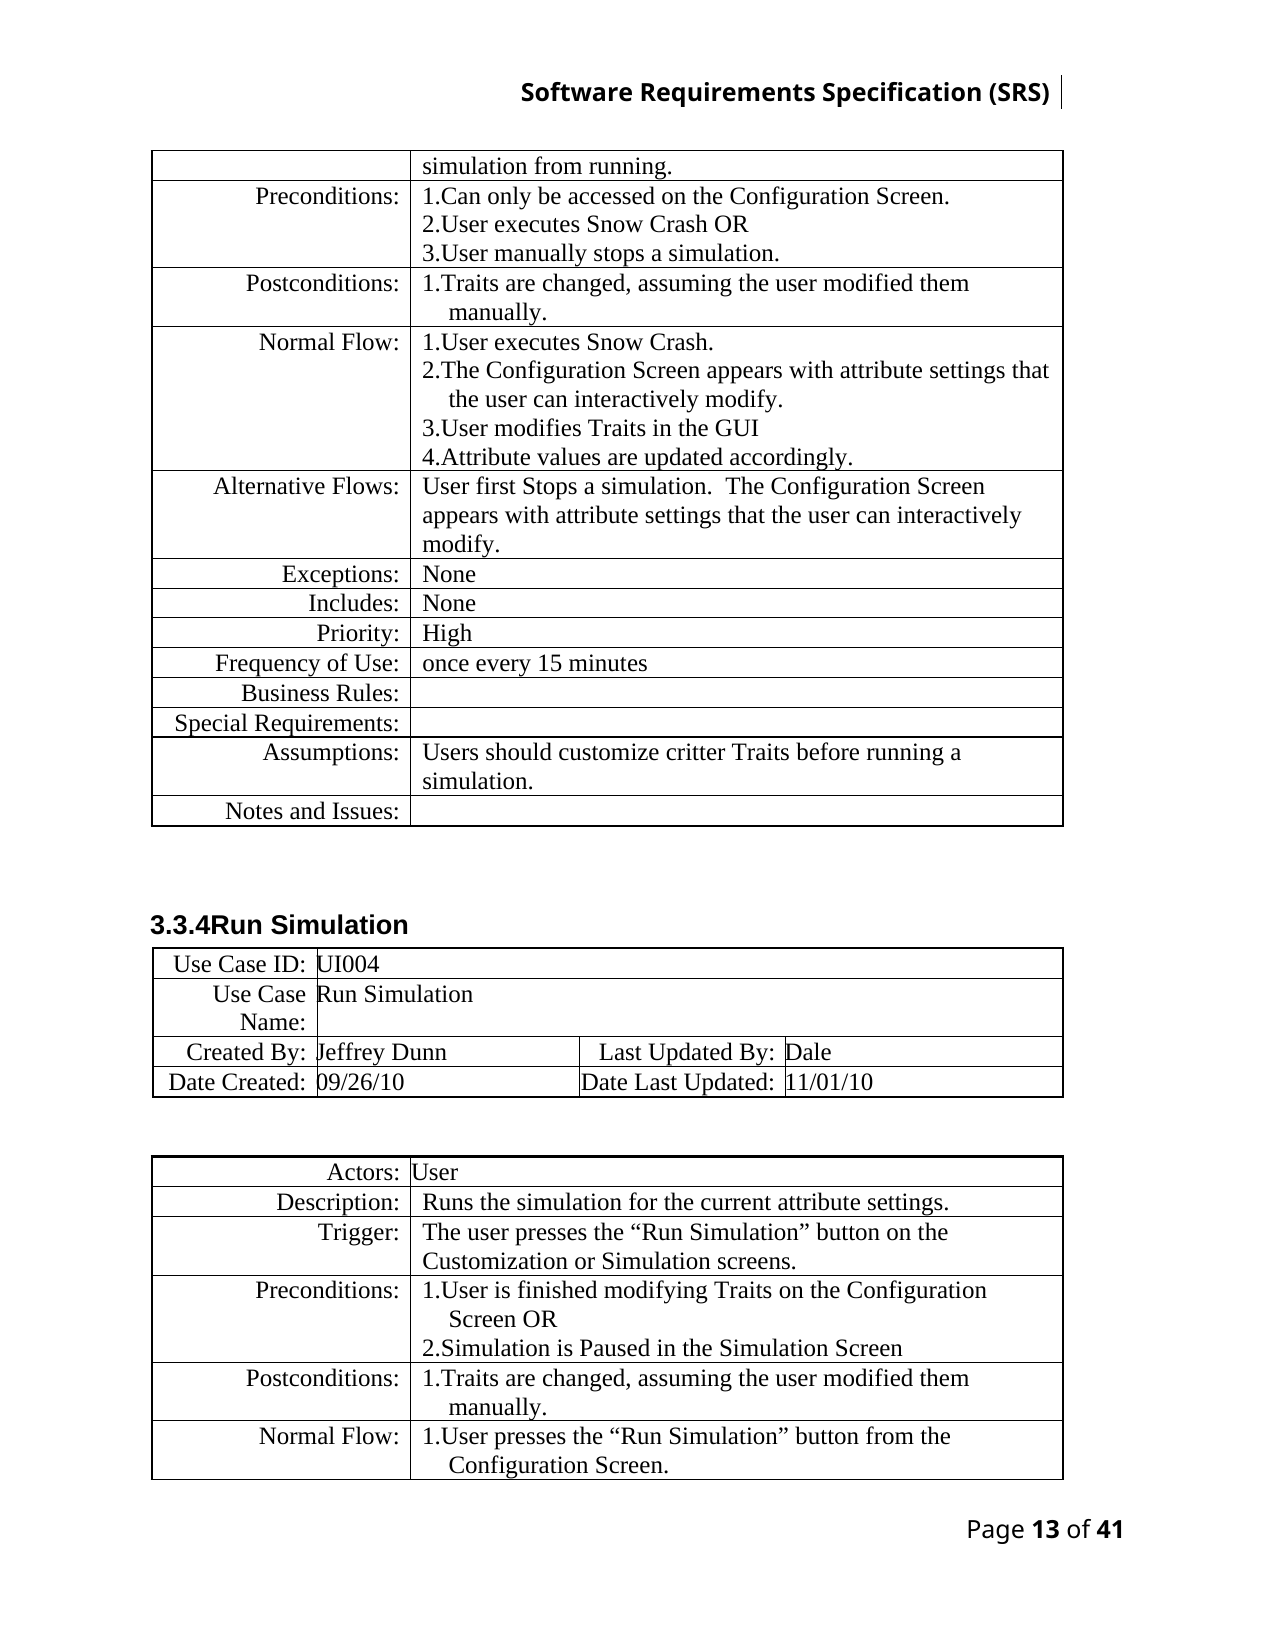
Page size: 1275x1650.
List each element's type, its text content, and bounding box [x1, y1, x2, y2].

table_cell Use Case Name: [154, 979, 317, 1036]
table_header Actors: [153, 1158, 410, 1186]
table_cell Last Updated By: [580, 1037, 785, 1066]
table_cell simulation from running. [411, 151, 1062, 180]
table_cell 11/01/10 [786, 1067, 1062, 1096]
table_cell None [411, 559, 1062, 587]
table_cell Exceptions: [153, 559, 410, 587]
table_cell Assumptions: [153, 738, 410, 795]
table_cell Jeffrey Dunn [318, 1037, 579, 1066]
table_cell Special Requirements: [153, 708, 410, 736]
table_cell Normal Flow: [153, 327, 410, 470]
table_cell [411, 796, 1062, 825]
table_cell The user presses the “Run Simulation” button on the Customization or Simulation screens. [411, 1217, 1062, 1274]
table_cell Date Created: [154, 1067, 317, 1096]
table_header Use Case ID: [154, 949, 317, 978]
table_cell once every 15 minutes [411, 648, 1062, 677]
table_header User [411, 1158, 1062, 1186]
table_cell User is finished modifying Traits on the Configuration Screen OR Simulation is Paused in the Simulation Screen [411, 1276, 1062, 1362]
table_cell 09/26/10 [318, 1067, 579, 1096]
table_cell Dale [786, 1037, 1062, 1066]
table_cell Postconditions: [153, 268, 410, 326]
table_cell Includes: [153, 589, 410, 617]
table_cell Notes and Issues: [153, 796, 410, 825]
subtitle Run Simulation [150, 909, 1125, 941]
table_cell Normal Flow: [153, 1421, 410, 1479]
table_cell [153, 151, 410, 180]
table_cell Users should customize critter Traits before running a simulation. [411, 738, 1062, 795]
table_cell Preconditions: [153, 181, 410, 267]
table_cell Priority: [153, 618, 410, 647]
table_cell Created By: [154, 1037, 317, 1066]
table_cell Frequency of Use: [153, 648, 410, 677]
table_cell Description: [153, 1187, 410, 1216]
table_cell Postconditions: [153, 1363, 410, 1420]
table_cell High [411, 618, 1062, 647]
table_cell User presses the “Run Simulation” button from the Configuration Screen. The screen switches to the Simulation Screen. The simulation starts to run with a graphic representation on the screen. A timer is displayed and begins counting elapsed simulation time. [411, 1421, 1062, 1479]
table_cell [411, 708, 1062, 736]
table_cell Alternative Flows: [153, 471, 410, 558]
table_cell Trigger: [153, 1217, 410, 1274]
table_cell Business Rules: [153, 678, 410, 707]
table_cell Can only be accessed on the Configuration Screen. User executes Snow Crash OR User manually stops a simulation. [411, 181, 1062, 267]
table_cell Traits are changed, assuming the user modified them manually. [411, 1363, 1062, 1420]
table_cell Traits are changed, assuming the user modified them manually. [411, 268, 1062, 326]
table_cell Date Last Updated: [580, 1067, 785, 1096]
table_cell User executes Snow Crash. The Configuration Screen appears with attribute settings that the user can interactively modify. User modifies Traits in the GUI Attribute values are updated accordingly. [411, 327, 1062, 470]
table_cell Preconditions: [153, 1276, 410, 1362]
table_cell Run Simulation [318, 979, 1062, 1036]
table_cell None [411, 589, 1062, 617]
table_cell [411, 678, 1062, 707]
table_cell User first Stops a simulation. The Configuration Screen appears with attribute settings that the user can interactively modify. [411, 471, 1062, 558]
table_header UI004 [318, 949, 1062, 978]
table_cell Runs the simulation for the current attribute settings. [411, 1187, 1062, 1216]
